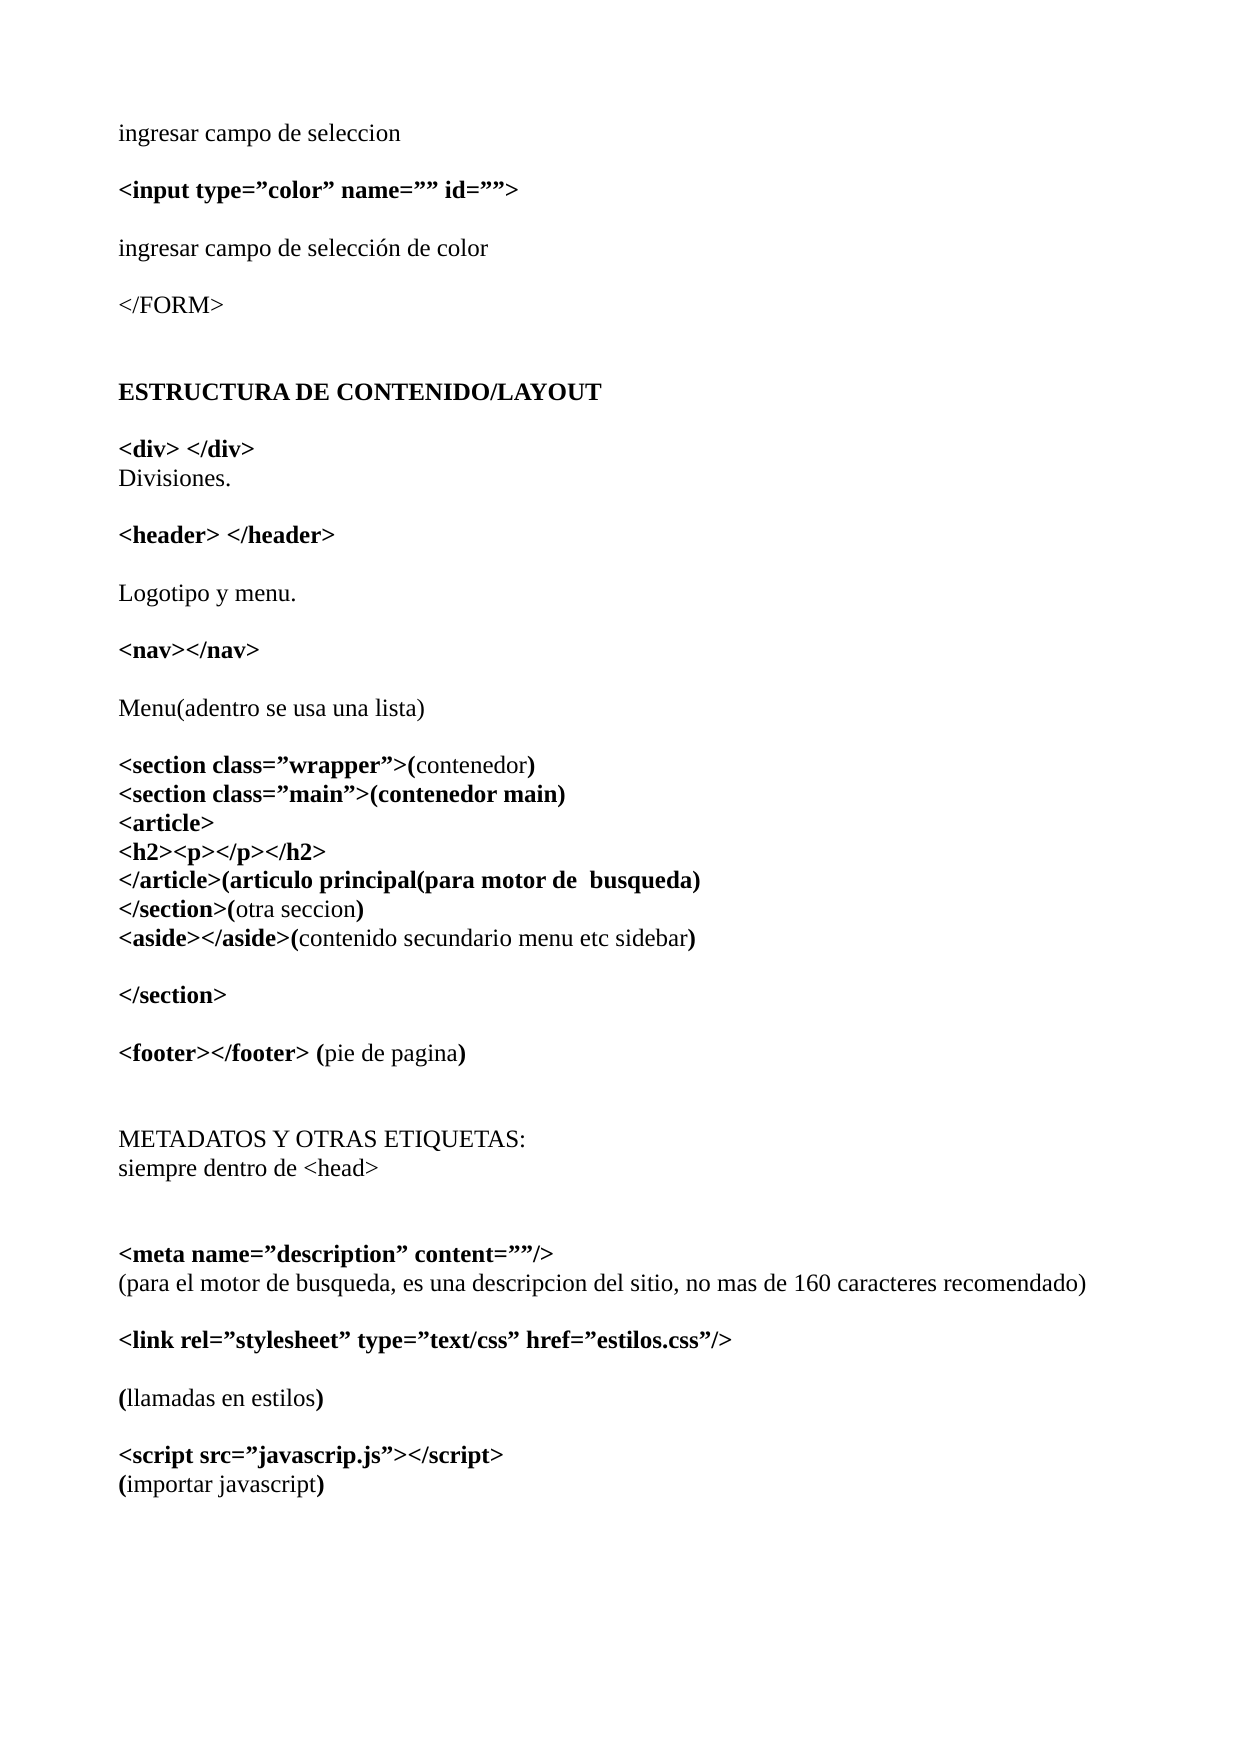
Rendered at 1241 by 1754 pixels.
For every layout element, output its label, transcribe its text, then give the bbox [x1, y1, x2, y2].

text siempre dentro de <head> [118, 1153, 1122, 1182]
text ESTRUCTURA DE CONTENIDO/LAYOUT [118, 377, 1122, 406]
text Menu(adentro se usa una lista) [118, 693, 1122, 722]
text ingresar campo de seleccion [118, 118, 1122, 147]
text </section>(otra seccion) [118, 894, 1122, 923]
text <footer></footer> (pie de pagina) [118, 1038, 1122, 1067]
text METADATOS Y OTRAS ETIQUETAS: [118, 1124, 1122, 1153]
text Logotipo y menu. [118, 578, 1122, 607]
text <script src=”javascrip.js”></script> [118, 1441, 1122, 1469]
text <input type=”color” name=”” id=””> [118, 176, 1122, 204]
text <div> </div> [118, 434, 1122, 463]
text (importar javascript) [118, 1469, 1122, 1498]
text <h2><p></p></h2> [118, 837, 1122, 866]
text <nav></nav> [118, 636, 1122, 664]
text </section> [118, 981, 1122, 1009]
text Divisiones. [118, 463, 1122, 492]
text (llamadas en estilos) [118, 1383, 1122, 1412]
text </article>(articulo principal(para motor de busqueda) [118, 866, 1122, 894]
text (para el motor de busqueda, es una descripcion del sitio, no mas de 160 caracteres recomendado) [118, 1268, 1122, 1297]
text <aside></aside>(contenido secundario menu etc sidebar) [118, 923, 1122, 952]
text <meta name=”description” content=””/> [118, 1239, 1122, 1268]
text <article> [118, 808, 1122, 837]
text <section class=”main”>(contenedor main) [118, 779, 1122, 808]
text ingresar campo de selección de color [118, 233, 1122, 262]
text <link rel=”stylesheet” type=”text/css” href=”estilos.css”/> [118, 1326, 1122, 1354]
text <section class=”wrapper”>(contenedor) [118, 751, 1122, 779]
text <header> </header> [118, 521, 1122, 549]
text </FORM> [118, 291, 1122, 319]
